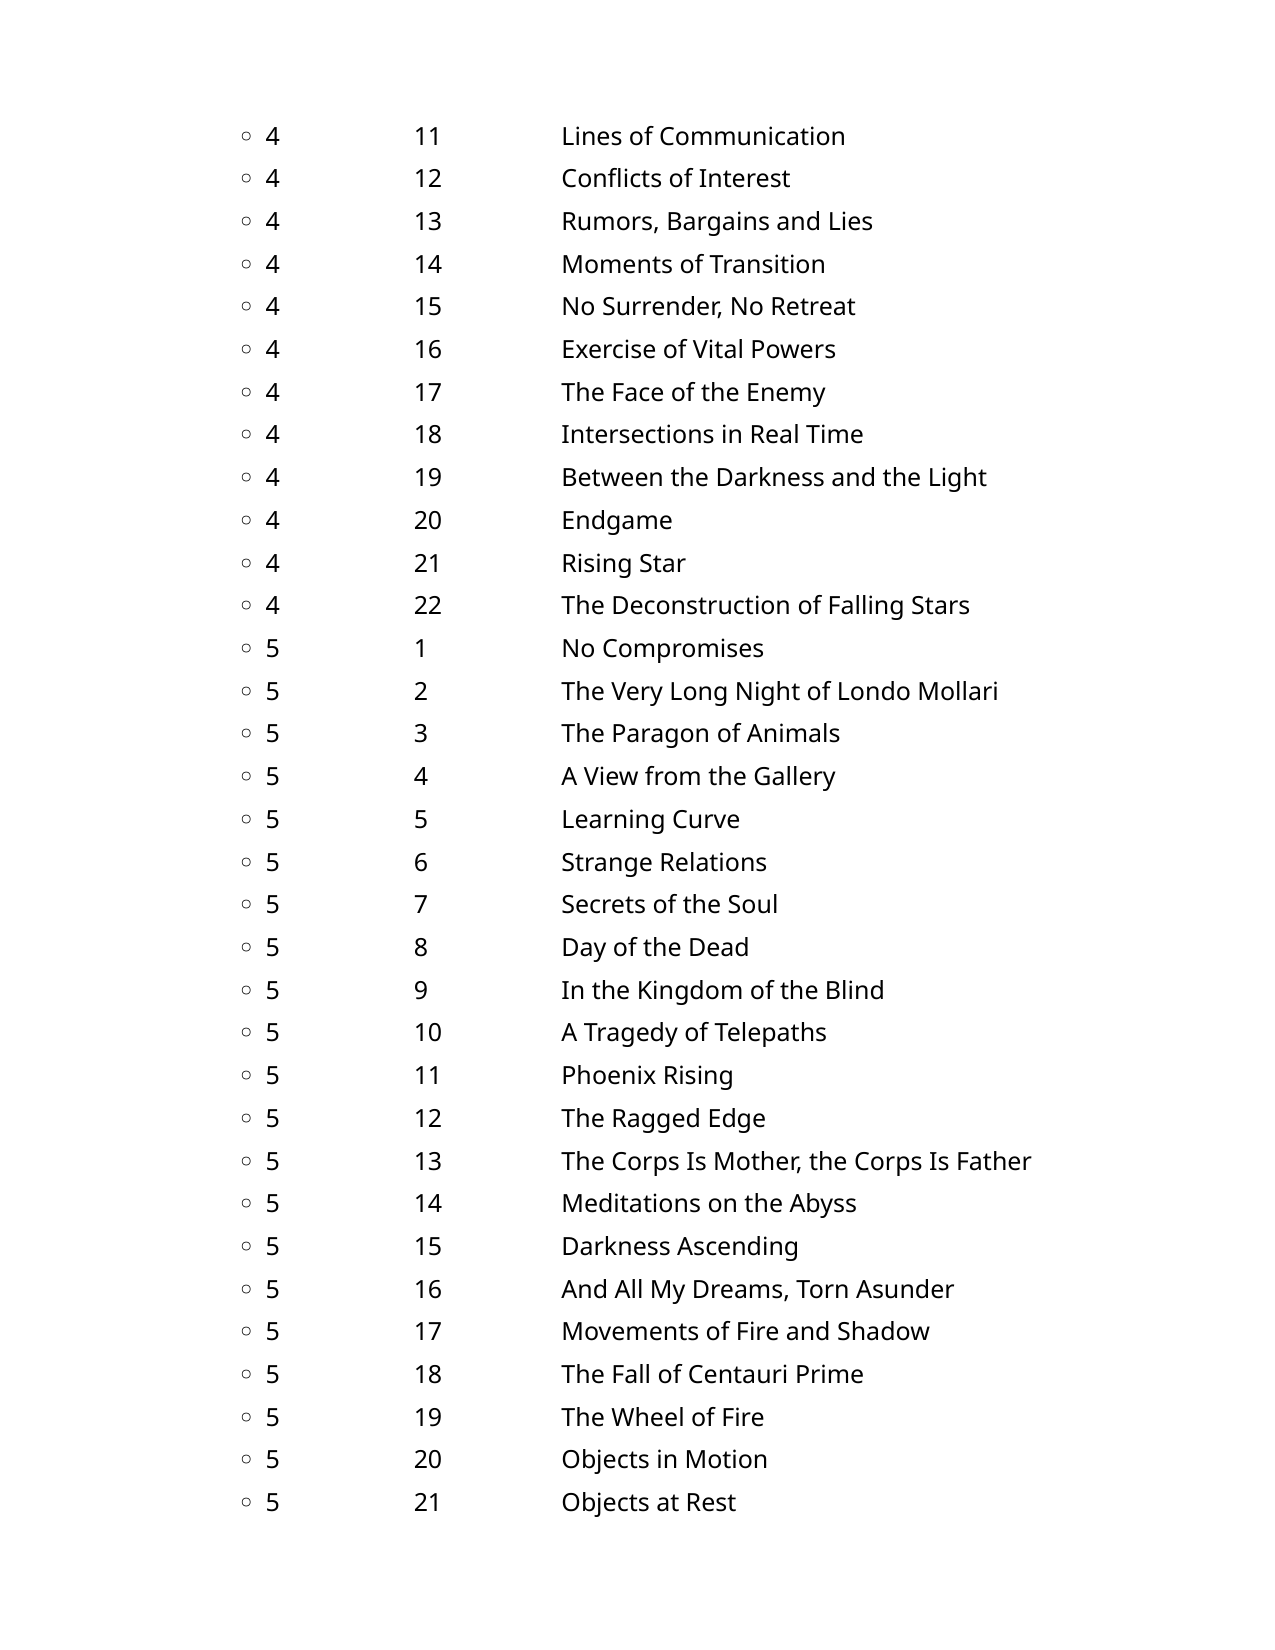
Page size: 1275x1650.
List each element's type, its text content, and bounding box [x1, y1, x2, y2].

list 5 10 A Tragedy of Telepaths [236, 1015, 1157, 1049]
list 5 3 The Paragon of Animals [236, 716, 1157, 750]
list 4 11 Lines of Communication [236, 118, 1157, 152]
list 4 13 Rumors, Bargains and Lies [236, 203, 1157, 238]
list 4 19 Between the Darkness and the Light [236, 460, 1157, 494]
list 5 7 Secrets of the Soul [236, 887, 1157, 921]
list 5 8 Day of the Dead [236, 929, 1157, 964]
list 4 18 Intersections in Real Time [236, 417, 1157, 451]
list 4 17 The Face of the Enemy [236, 374, 1157, 408]
list 4 12 Conflicts of Interest [236, 161, 1157, 195]
list 5 6 Strange Relations [236, 844, 1157, 878]
list 4 21 Rising Star [236, 545, 1157, 579]
list 5 18 The Fall of Centauri Prime [236, 1357, 1157, 1391]
list 5 16 And All My Dreams, Torn Asunder [236, 1271, 1157, 1305]
list 5 20 Objects in Motion [236, 1442, 1157, 1476]
list 5 14 Meditations on the Abyss [236, 1186, 1157, 1220]
list 4 22 The Deconstruction of Falling Stars [236, 588, 1157, 622]
list 5 19 The Wheel of Fire [236, 1399, 1157, 1433]
list 5 2 The Very Long Night of Londo Mollari [236, 673, 1157, 707]
list 5 15 Darkness Ascending [236, 1228, 1157, 1263]
list 5 17 Movements of Fire and Shadow [236, 1314, 1157, 1348]
list 5 9 In the Kingdom of the Blind [236, 972, 1157, 1006]
list 5 4 A View from the Gallery [236, 759, 1157, 793]
list 5 5 Learning Curve [236, 801, 1157, 836]
list 5 11 Phoenix Rising [236, 1058, 1157, 1092]
list 4 15 No Surrender, No Retreat [236, 289, 1157, 323]
list 5 21 Objects at Rest [236, 1485, 1157, 1519]
list 5 1 No Compromises [236, 631, 1157, 665]
list 4 14 Moments of Transition [236, 246, 1157, 280]
list 4 16 Exercise of Vital Powers [236, 332, 1157, 366]
list 5 12 The Ragged Edge [236, 1100, 1157, 1134]
list 5 13 The Corps Is Mother, the Corps Is Father [236, 1143, 1157, 1177]
list 4 20 Endgame [236, 502, 1157, 537]
